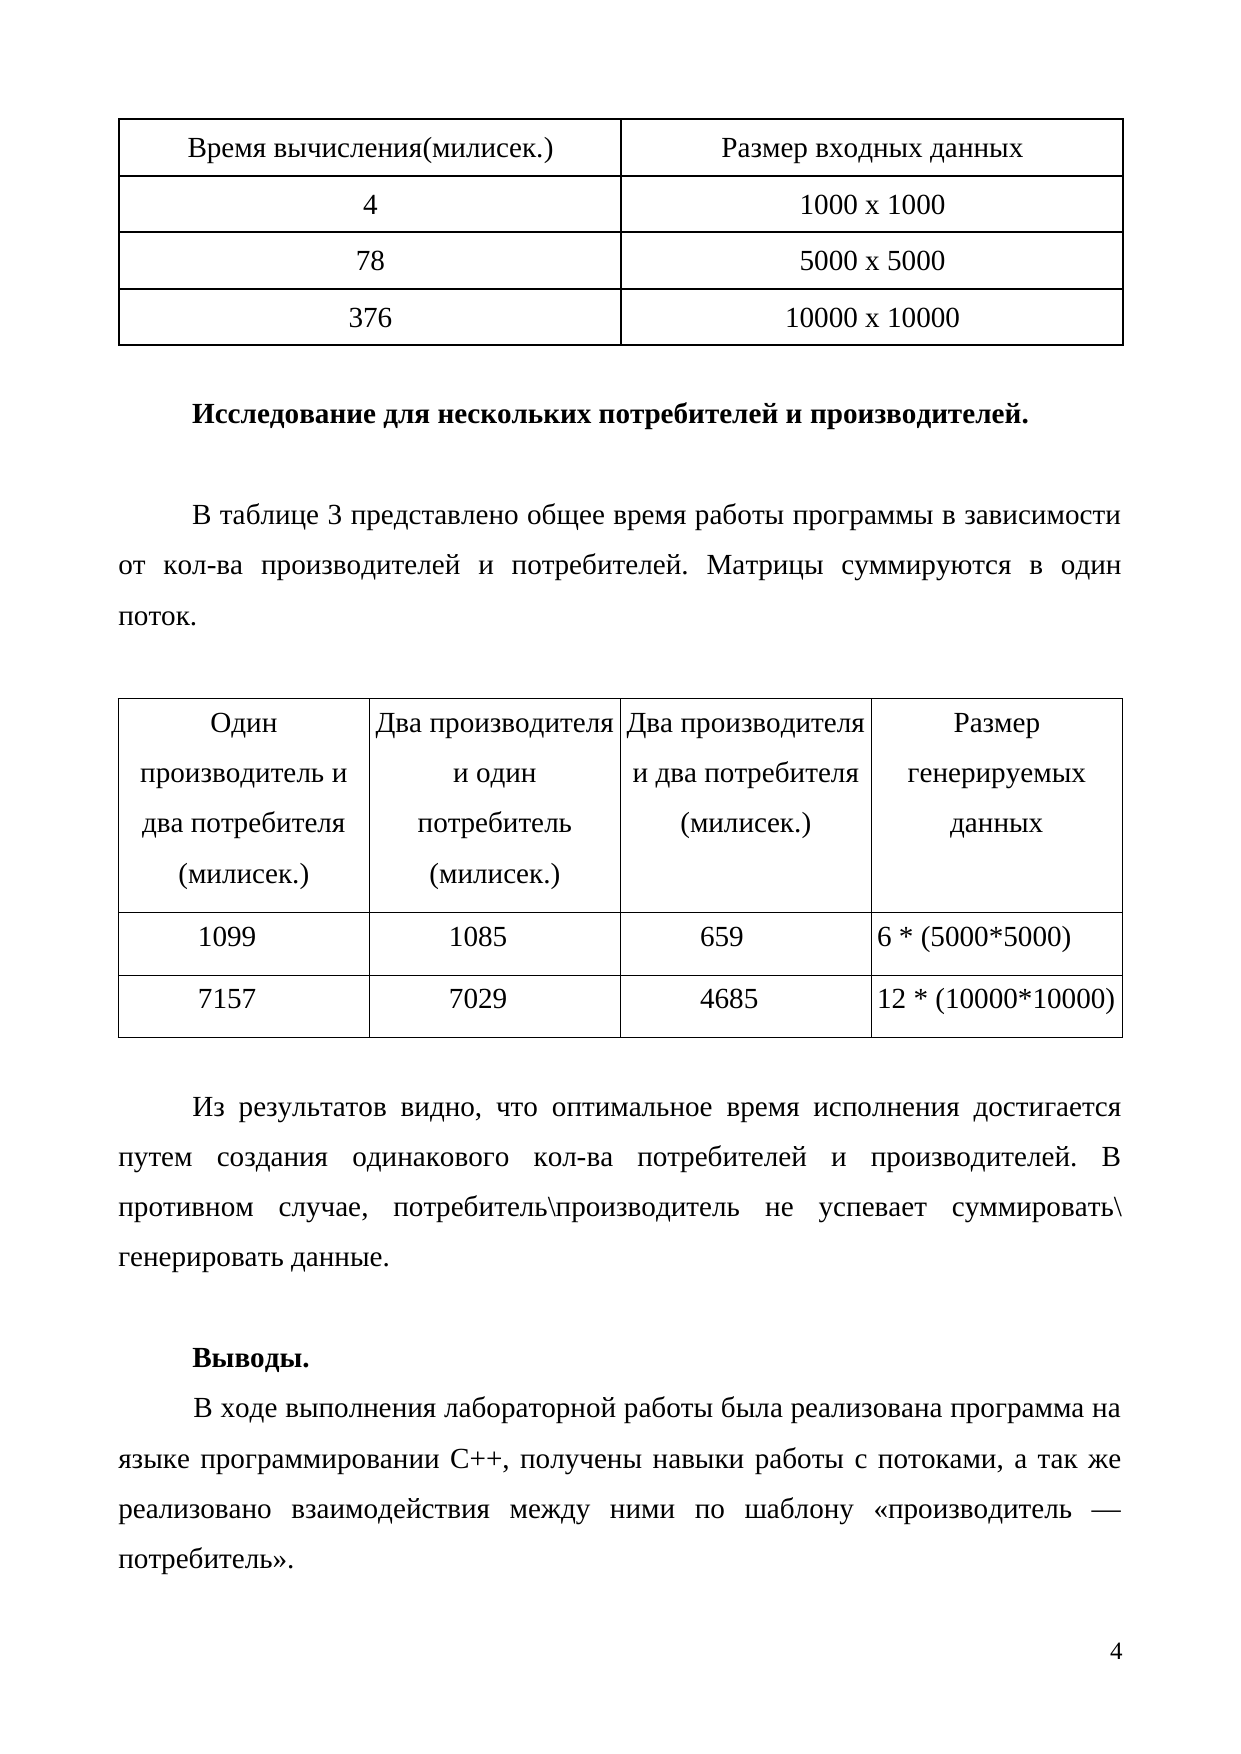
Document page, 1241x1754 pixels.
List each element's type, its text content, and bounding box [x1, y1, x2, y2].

table_header Один производитель и два потребителя (милисек.) [119, 699, 369, 912]
table_cell 376 [120, 290, 620, 344]
table_cell 10000 x 10000 [622, 290, 1122, 344]
subtitle Выводы. [118, 1340, 1122, 1374]
table_header Размер входных данных [622, 120, 1122, 174]
text В таблице 3 представлено общее время работы программы в зависимости от кол-ва производителей и потребителей. Матрицы суммируются в один поток. [118, 497, 1122, 631]
table_cell 7029 [370, 976, 620, 1037]
table_cell 7157 [119, 976, 369, 1037]
table_cell 4685 [621, 976, 871, 1037]
table_cell 6 * (5000*5000) [872, 913, 1122, 974]
table_header Размер генерируемых данных [872, 699, 1122, 912]
table_cell 1085 [370, 913, 620, 974]
table_cell 78 [120, 233, 620, 287]
table_header Два производителя и два потребителя (милисек.) [621, 699, 871, 912]
table_cell 5000 x 5000 [622, 233, 1122, 287]
table_header Два производителя и один потребитель (милисек.) [370, 699, 620, 912]
text В ходе выполнения лабораторной работы была реализована программа на языке программировании С++, получены навыки работы с потоками, а так же реализовано взаимодействия между ними по шаблону «производитель — потребитель». [118, 1391, 1122, 1575]
table_cell 1000 x 1000 [622, 177, 1122, 231]
table_cell 1099 [119, 913, 369, 974]
table_cell 659 [621, 913, 871, 974]
text Исследование для нескольких потребителей и производителей. [118, 396, 1122, 430]
table_header Время вычисления(милисек.) [120, 120, 620, 174]
subtitle Из результатов видно, что оптимальное время исполнения достигается путем создания одинакового кол-ва потребителей и производителей. В противном случае, потребитель\производитель не успевает суммировать\генерировать данные. [118, 1089, 1122, 1273]
table_cell 12 * (10000*10000) [872, 976, 1122, 1037]
table_cell 4 [120, 177, 620, 231]
